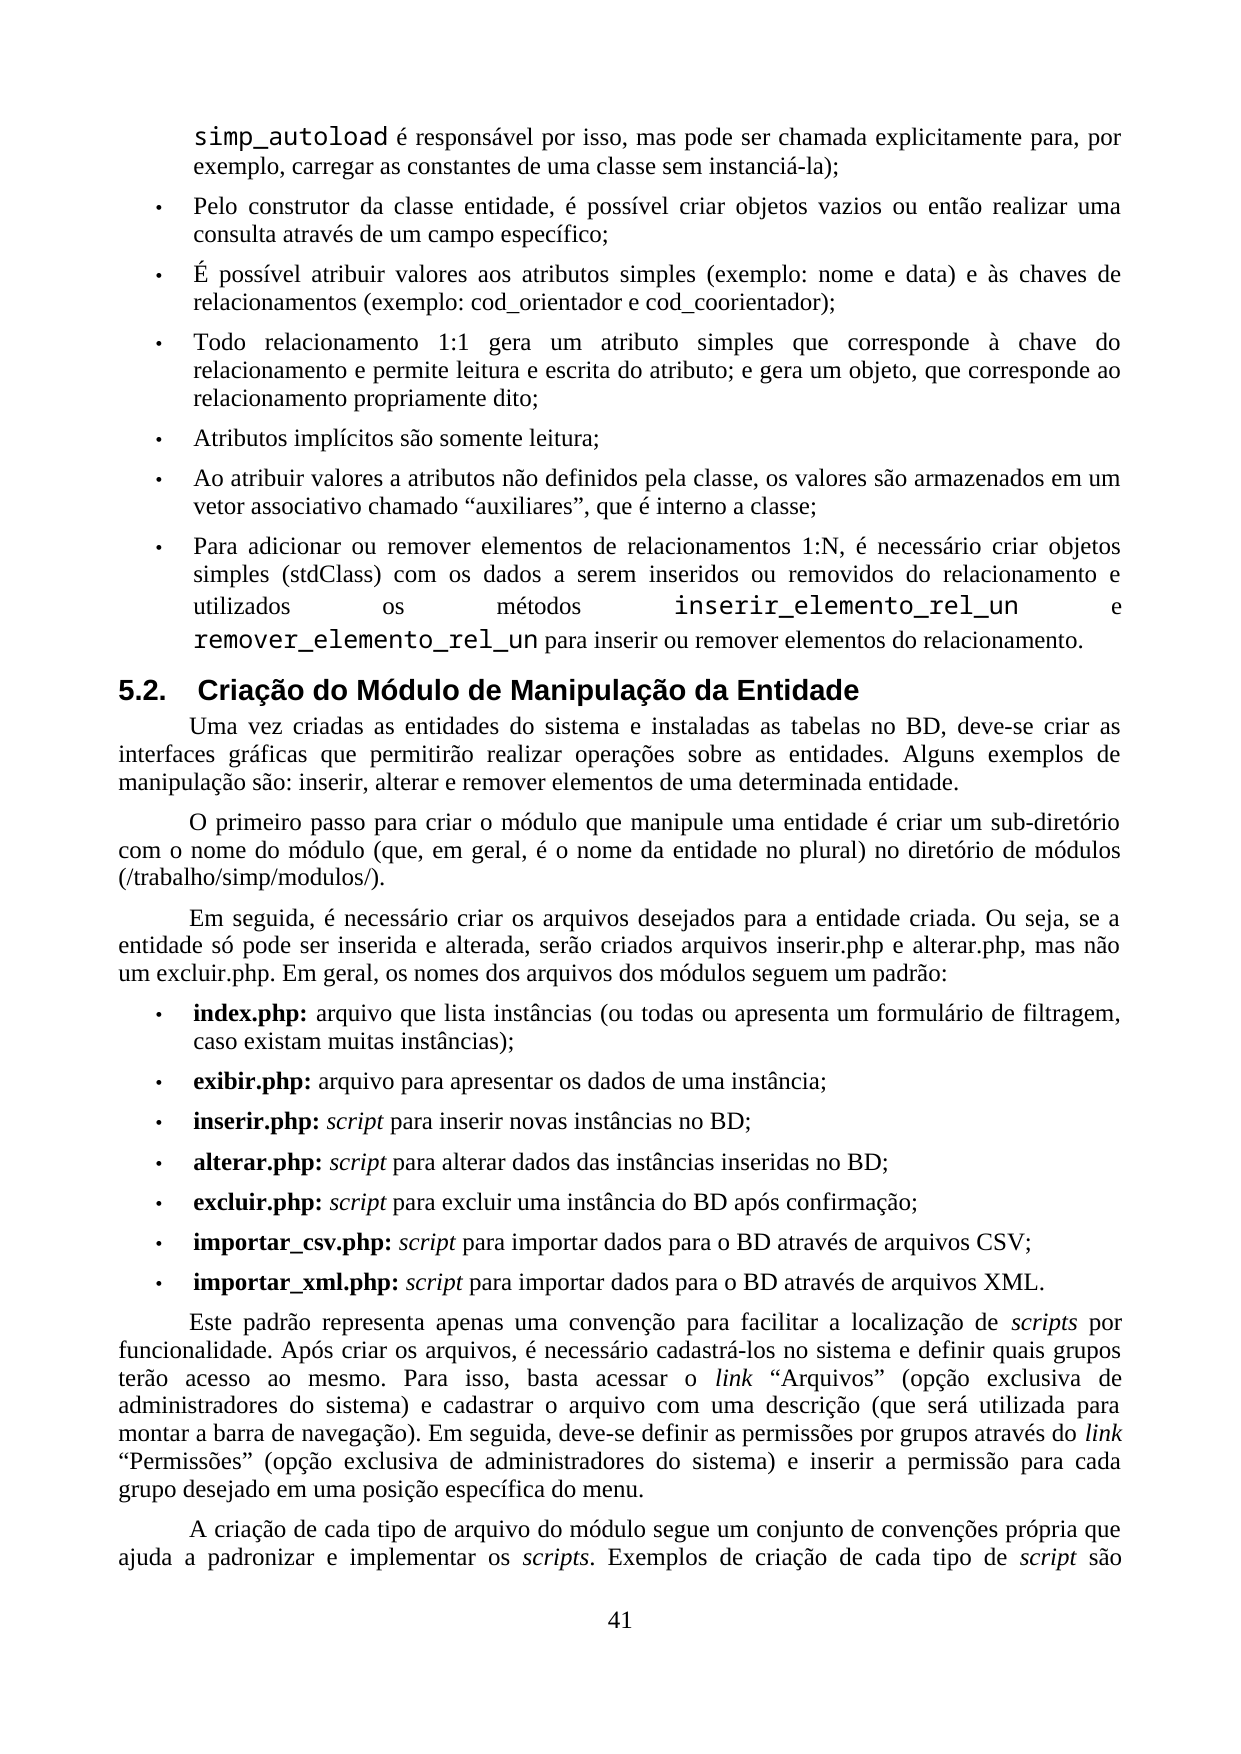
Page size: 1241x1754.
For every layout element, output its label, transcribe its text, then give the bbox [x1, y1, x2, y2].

subtitle Criação do Módulo de Manipulação da Entidade [118, 674, 1122, 707]
text Este padrão representa apenas uma convenção para facilitar a localização de scripts por funcionalidade. Após criar os arquivos, é necessário cadastrá-los no sistema e definir quais grupos terão acesso ao mesmo. Para isso, basta acessar o link “Arquivos” (opção exclusiva de administradores do sistema) e cadastrar o arquivo com uma descrição (que será utilizada para montar a barra de navegação). Em seguida, deve-se definir as permissões por grupos através do link “Permissões” (opção exclusiva de administradores do sistema) e inserir a permissão para cada grupo desejado em uma posição específica do menu. [118, 1308, 1122, 1502]
text Em seguida, é necessário criar os arquivos desejados para a entidade criada. Ou seja, se a entidade só pode ser inserida e alterada, serão criados arquivos inserir.php e alterar.php, mas não um excluir.php. Em geral, os nomes dos arquivos dos módulos seguem um padrão: [118, 904, 1122, 987]
list importar_csv.php: script para importar dados para o BD através de arquivos CSV; [156, 1228, 1122, 1256]
text A criação de cada tipo de arquivo do módulo segue um conjunto de convenções própria que ajuda a padronizar e implementar os scripts. Exemplos de criação de cada tipo de script são [118, 1515, 1122, 1570]
list Para adicionar ou remover elementos de relacionamentos 1:N, é necessário criar objetos simples (stdClass) com os dados a serem inseridos ou removidos do relacionamento e utilizados os métodos inserir_elemento_rel_un e remover_elemento_rel_un para inserir ou remover elementos do relacionamento. [156, 532, 1122, 656]
list Todo relacionamento 1:1 gera um atributo simples que corresponde à chave do relacionamento e permite leitura e escrita do atributo; e gera um objeto, que corresponde ao relacionamento propriamente dito; [156, 328, 1122, 411]
text Uma vez criadas as entidades do sistema e instaladas as tabelas no BD, deve-se criar as interfaces gráficas que permitirão realizar operações sobre as entidades. Alguns exemplos de manipulação são: inserir, alterar e remover elementos de uma determinada entidade. [118, 712, 1122, 796]
list É possível atribuir valores aos atributos simples (exemplo: nome e data) e às chaves de relacionamentos (exemplo: cod_orientador e cod_coorientador); [156, 260, 1122, 316]
list inserir.php: script para inserir novas instâncias no BD; [156, 1107, 1122, 1135]
list index.php: arquivo que lista instâncias (ou todas ou apresenta um formulário de filtragem, caso existam muitas instâncias); [156, 999, 1122, 1055]
list importar_xml.php: script para importar dados para o BD através de arquivos XML. [156, 1268, 1122, 1296]
list Ao atribuir valores a atributos não definidos pela classe, os valores são armazenados em um vetor associativo chamado “auxiliares”, que é interno a classe; [156, 464, 1122, 519]
list exibir.php: arquivo para apresentar os dados de uma instância; [156, 1067, 1122, 1095]
list alterar.php: script para alterar dados das instâncias inseridas no BD; [156, 1148, 1122, 1175]
list simp_autoload é responsável por isso, mas pode ser chamada explicitamente para, por exemplo, carregar as constantes de uma classe sem instanciá-la); [156, 118, 1122, 180]
list Pelo construtor da classe entidade, é possível criar objetos vazios ou então realizar uma consulta através de um campo específico; [156, 192, 1122, 248]
list Atributos implícitos são somente leitura; [156, 424, 1122, 452]
list excluir.php: script para excluir uma instância do BD após confirmação; [156, 1188, 1122, 1216]
text O primeiro passo para criar o módulo que manipule uma entidade é criar um sub-diretório com o nome do módulo (que, em geral, é o nome da entidade no plural) no diretório de módulos (/trabalho/simp/modulos/). [118, 808, 1122, 891]
